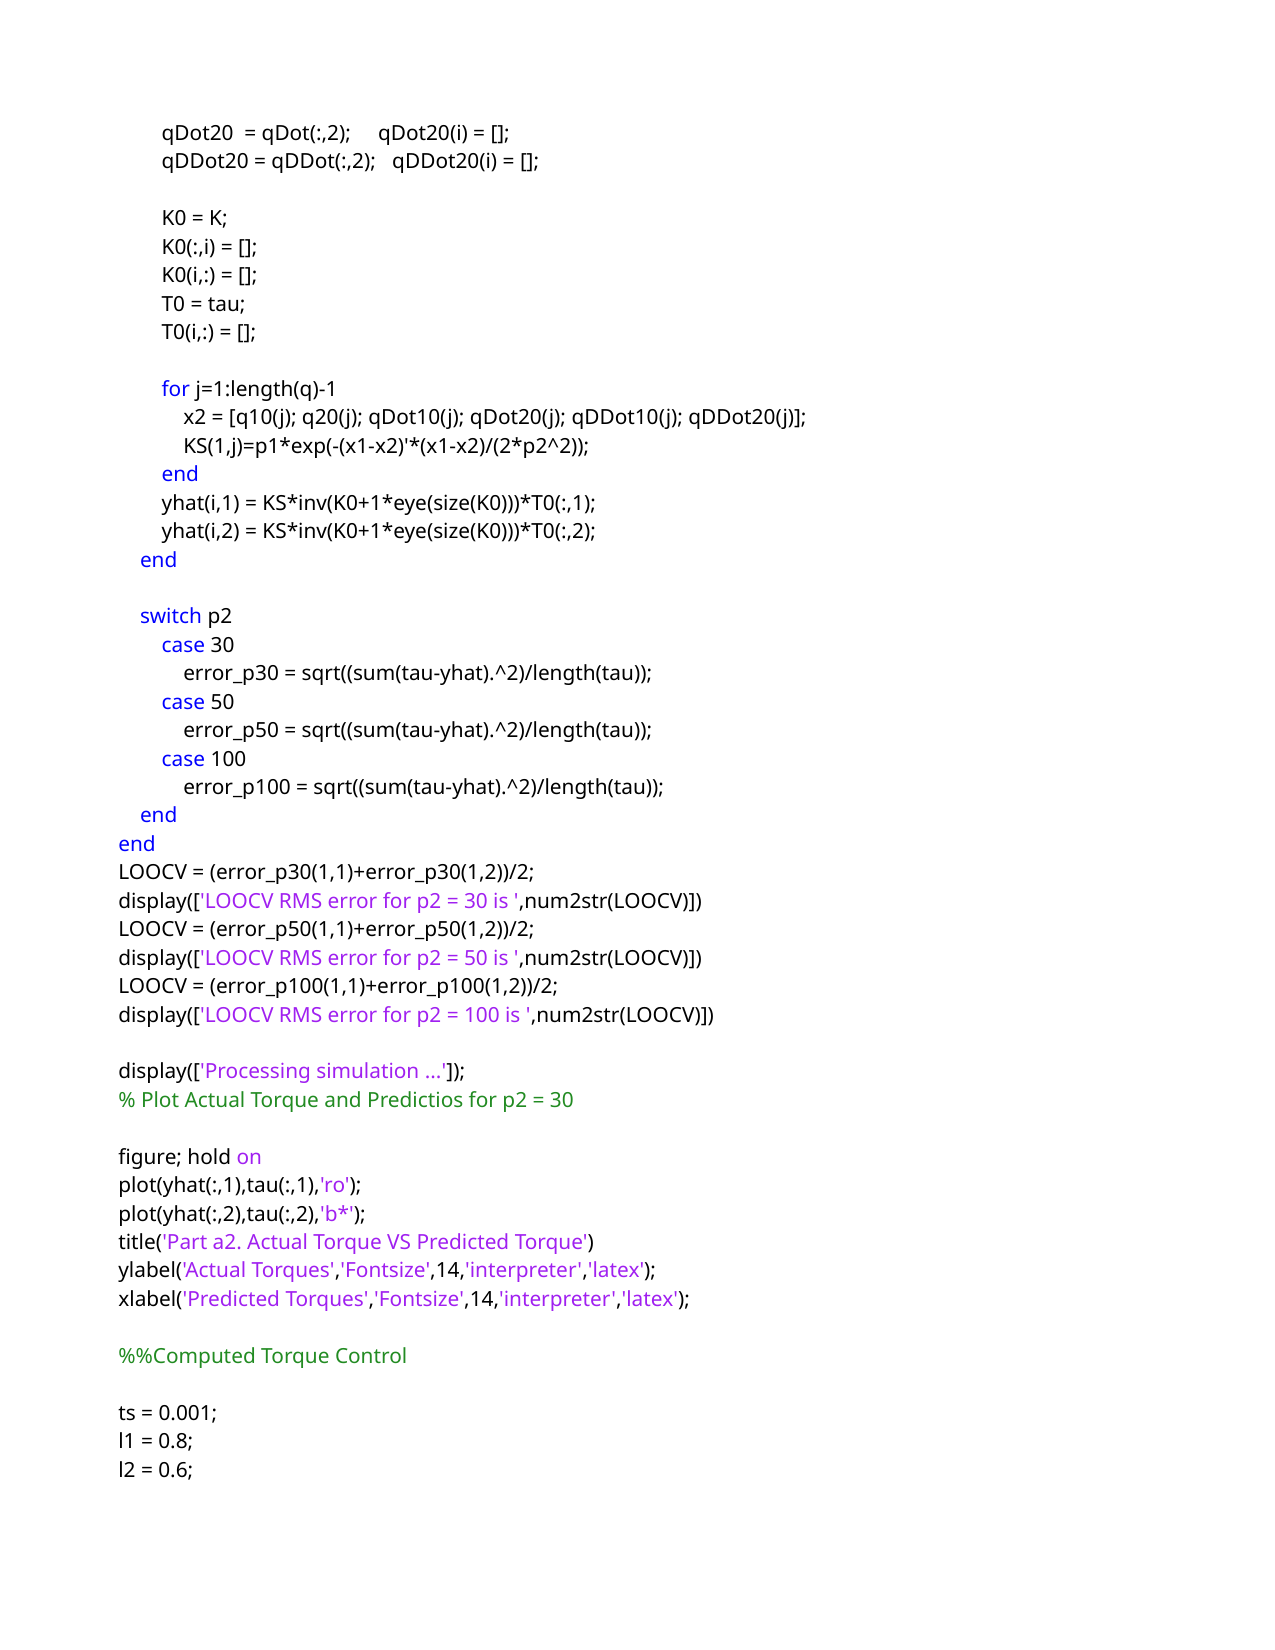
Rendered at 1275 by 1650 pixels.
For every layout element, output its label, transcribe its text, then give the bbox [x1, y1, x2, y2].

text qDot20 = qDot(:,2); qDot20(i) = []; [118, 118, 1157, 147]
text error_p50 = sqrt((sum(tau-yhat).^2)/length(tau)); [118, 715, 1157, 744]
text switch p2 [118, 602, 1157, 630]
text end [118, 829, 1157, 857]
text LOOCV = (error_p100(1,1)+error_p100(1,2))/2; [118, 971, 1157, 1000]
text error_p100 = sqrt((sum(tau-yhat).^2)/length(tau)); [118, 772, 1157, 801]
text ts = 0.001; [118, 1398, 1157, 1426]
text LOOCV = (error_p50(1,1)+error_p50(1,2))/2; [118, 914, 1157, 943]
text end [118, 801, 1157, 829]
text % Plot Actual Torque and Predictios for p2 = 30 [118, 1085, 1157, 1113]
text end [118, 459, 1157, 488]
text yhat(i,2) = KS*inv(K0+1*eye(size(K0)))*T0(:,2); [118, 516, 1157, 545]
text LOOCV = (error_p30(1,1)+error_p30(1,2))/2; [118, 857, 1157, 886]
text display(['LOOCV RMS error for p2 = 100 is ',num2str(LOOCV)]) [118, 1000, 1157, 1028]
text KS(1,j)=p1*exp(-(x1-x2)'*(x1-x2)/(2*p2^2)); [118, 431, 1157, 459]
text T0 = tau; [118, 289, 1157, 317]
text display(['Processing simulation ...']); [118, 1057, 1157, 1085]
text %%Computed Torque Control [118, 1341, 1157, 1369]
text end [118, 545, 1157, 573]
text case 50 [118, 687, 1157, 715]
text title('Part a2. Actual Torque VS Predicted Torque') [118, 1227, 1157, 1256]
text K0(i,:) = []; [118, 260, 1157, 289]
text plot(yhat(:,1),tau(:,1),'ro'); [118, 1170, 1157, 1199]
text display(['LOOCV RMS error for p2 = 30 is ',num2str(LOOCV)]) [118, 886, 1157, 914]
text l2 = 0.6; [118, 1455, 1157, 1483]
text ylabel('Actual Torques','Fontsize',14,'interpreter','latex'); [118, 1256, 1157, 1284]
text qDDot20 = qDDot(:,2); qDDot20(i) = []; [118, 147, 1157, 175]
text K0 = K; [118, 203, 1157, 232]
text figure; hold on [118, 1142, 1157, 1170]
text yhat(i,1) = KS*inv(K0+1*eye(size(K0)))*T0(:,1); [118, 488, 1157, 516]
text for j=1:length(q)-1 [118, 374, 1157, 402]
text case 30 [118, 630, 1157, 658]
text plot(yhat(:,2),tau(:,2),'b*'); [118, 1199, 1157, 1227]
text case 100 [118, 744, 1157, 772]
text T0(i,:) = []; [118, 317, 1157, 346]
text error_p30 = sqrt((sum(tau-yhat).^2)/length(tau)); [118, 658, 1157, 687]
text K0(:,i) = []; [118, 232, 1157, 260]
text display(['LOOCV RMS error for p2 = 50 is ',num2str(LOOCV)]) [118, 943, 1157, 971]
text x2 = [q10(j); q20(j); qDot10(j); qDot20(j); qDDot10(j); qDDot20(j)]; [118, 402, 1157, 431]
text xlabel('Predicted Torques','Fontsize',14,'interpreter','latex'); [118, 1284, 1157, 1312]
text l1 = 0.8; [118, 1426, 1157, 1455]
